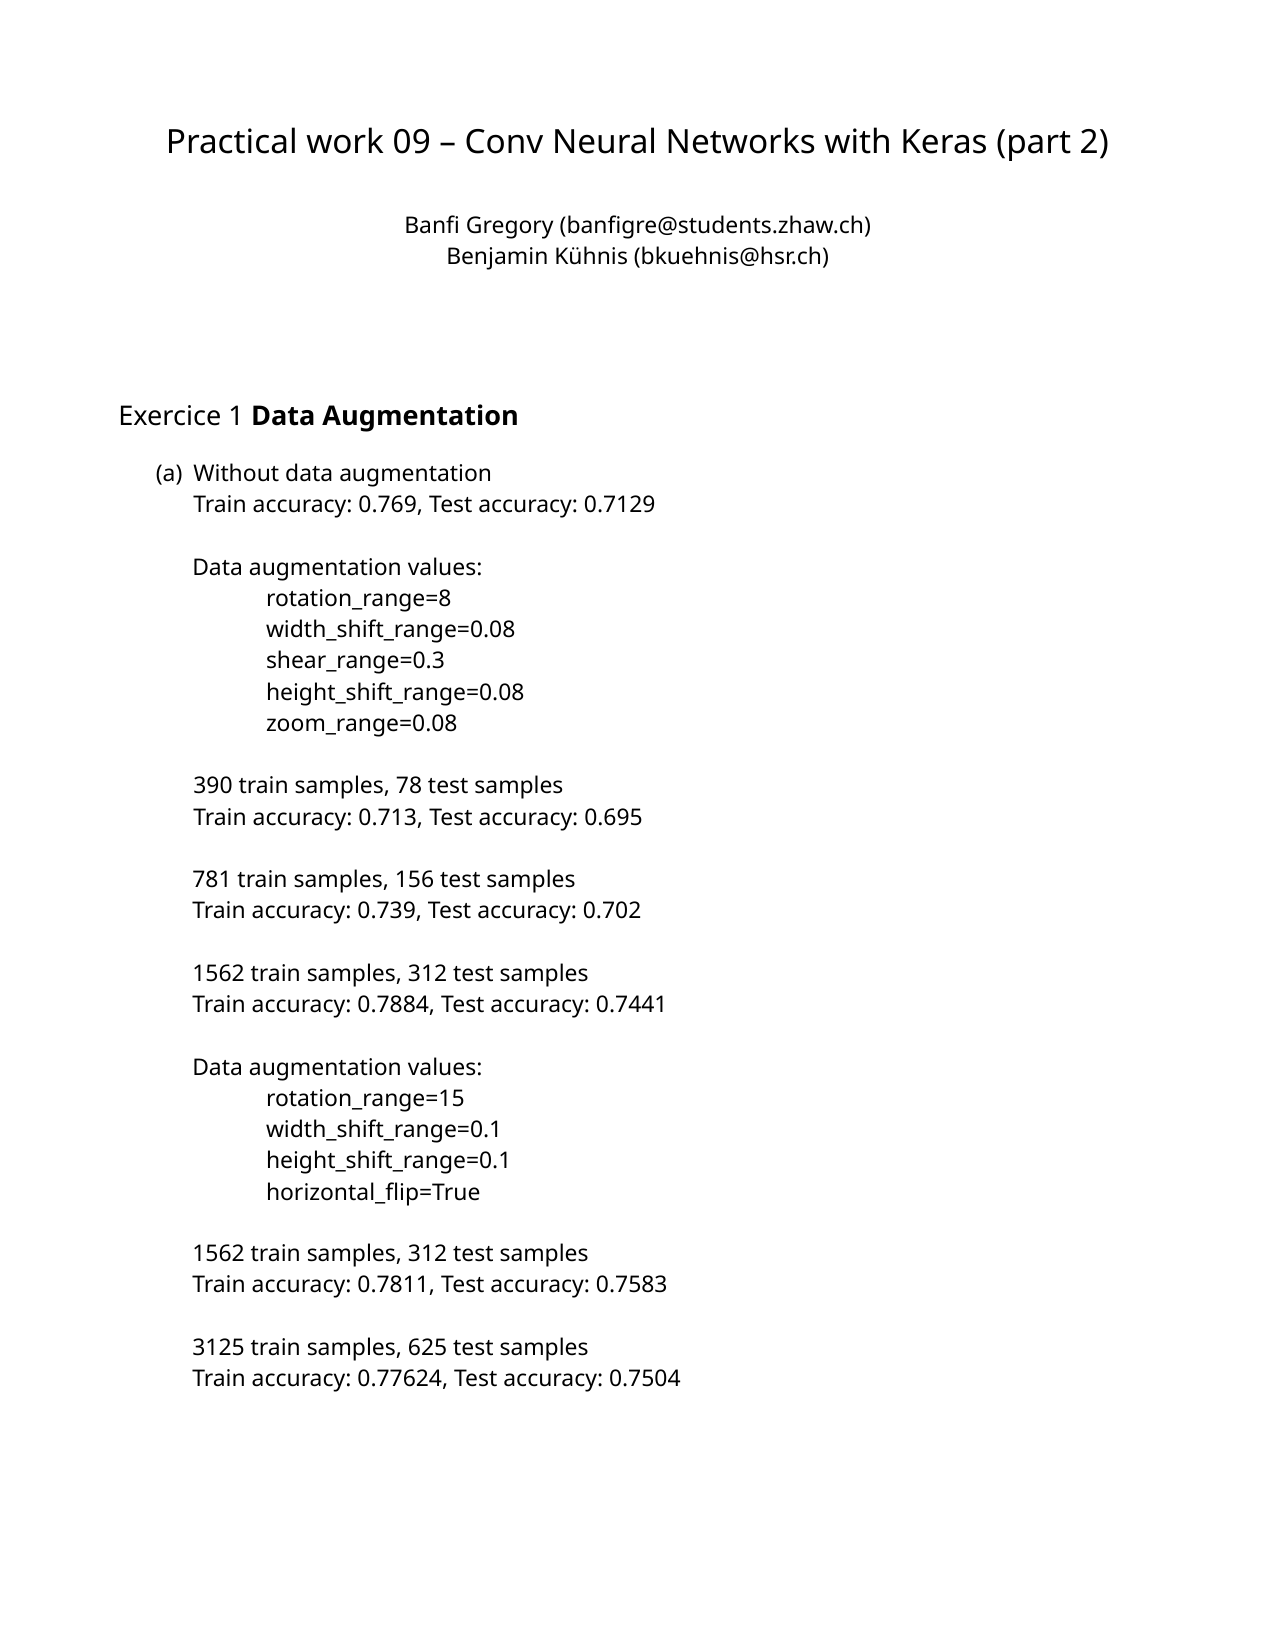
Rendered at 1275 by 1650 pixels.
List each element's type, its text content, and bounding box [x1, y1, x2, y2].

text width_shift_range=0.08 [118, 613, 1157, 644]
list Without data augmentation [156, 457, 1157, 488]
text 781 train samples, 156 test samples [118, 863, 1157, 894]
text zoom_range=0.08 [118, 707, 1157, 738]
text width_shift_range=0.1 [118, 1113, 1157, 1144]
text Train accuracy: 0.739, Test accuracy: 0.702 [118, 894, 1157, 926]
list Train accuracy: 0.713, Test accuracy: 0.695 [156, 801, 1157, 832]
list Train accuracy: 0.769, Test accuracy: 0.7129 [156, 488, 1157, 519]
text height_shift_range=0.1 [118, 1144, 1157, 1176]
text Practical work 09 – Conv Neural Networks with Keras (part 2) [118, 118, 1157, 163]
text 1562 train samples, 312 test samples [118, 1237, 1157, 1268]
text Data augmentation values: [118, 1051, 1157, 1082]
text height_shift_range=0.08 [118, 676, 1157, 707]
text Train accuracy: 0.7884, Test accuracy: 0.7441 [118, 988, 1157, 1019]
text 3125 train samples, 625 test samples [118, 1331, 1157, 1362]
text shear_range=0.3 [118, 644, 1157, 676]
text Train accuracy: 0.7811, Test accuracy: 0.7583 [118, 1268, 1157, 1299]
text horizontal_flip=True [118, 1176, 1157, 1207]
text 1562 train samples, 312 test samples [118, 957, 1157, 988]
text Exercice 1 Data Augmentation [118, 396, 1157, 433]
list 390 train samples, 78 test samples [156, 769, 1157, 801]
text Banfi Gregory (banfigre@students.zhaw.ch) [118, 209, 1157, 240]
text Benjamin Kühnis (bkuehnis@hsr.ch) [118, 240, 1157, 271]
text rotation_range=8 [118, 582, 1157, 613]
text rotation_range=15 [118, 1082, 1157, 1113]
text Data augmentation values: [118, 551, 1157, 582]
text Train accuracy: 0.77624, Test accuracy: 0.7504 [118, 1362, 1157, 1393]
